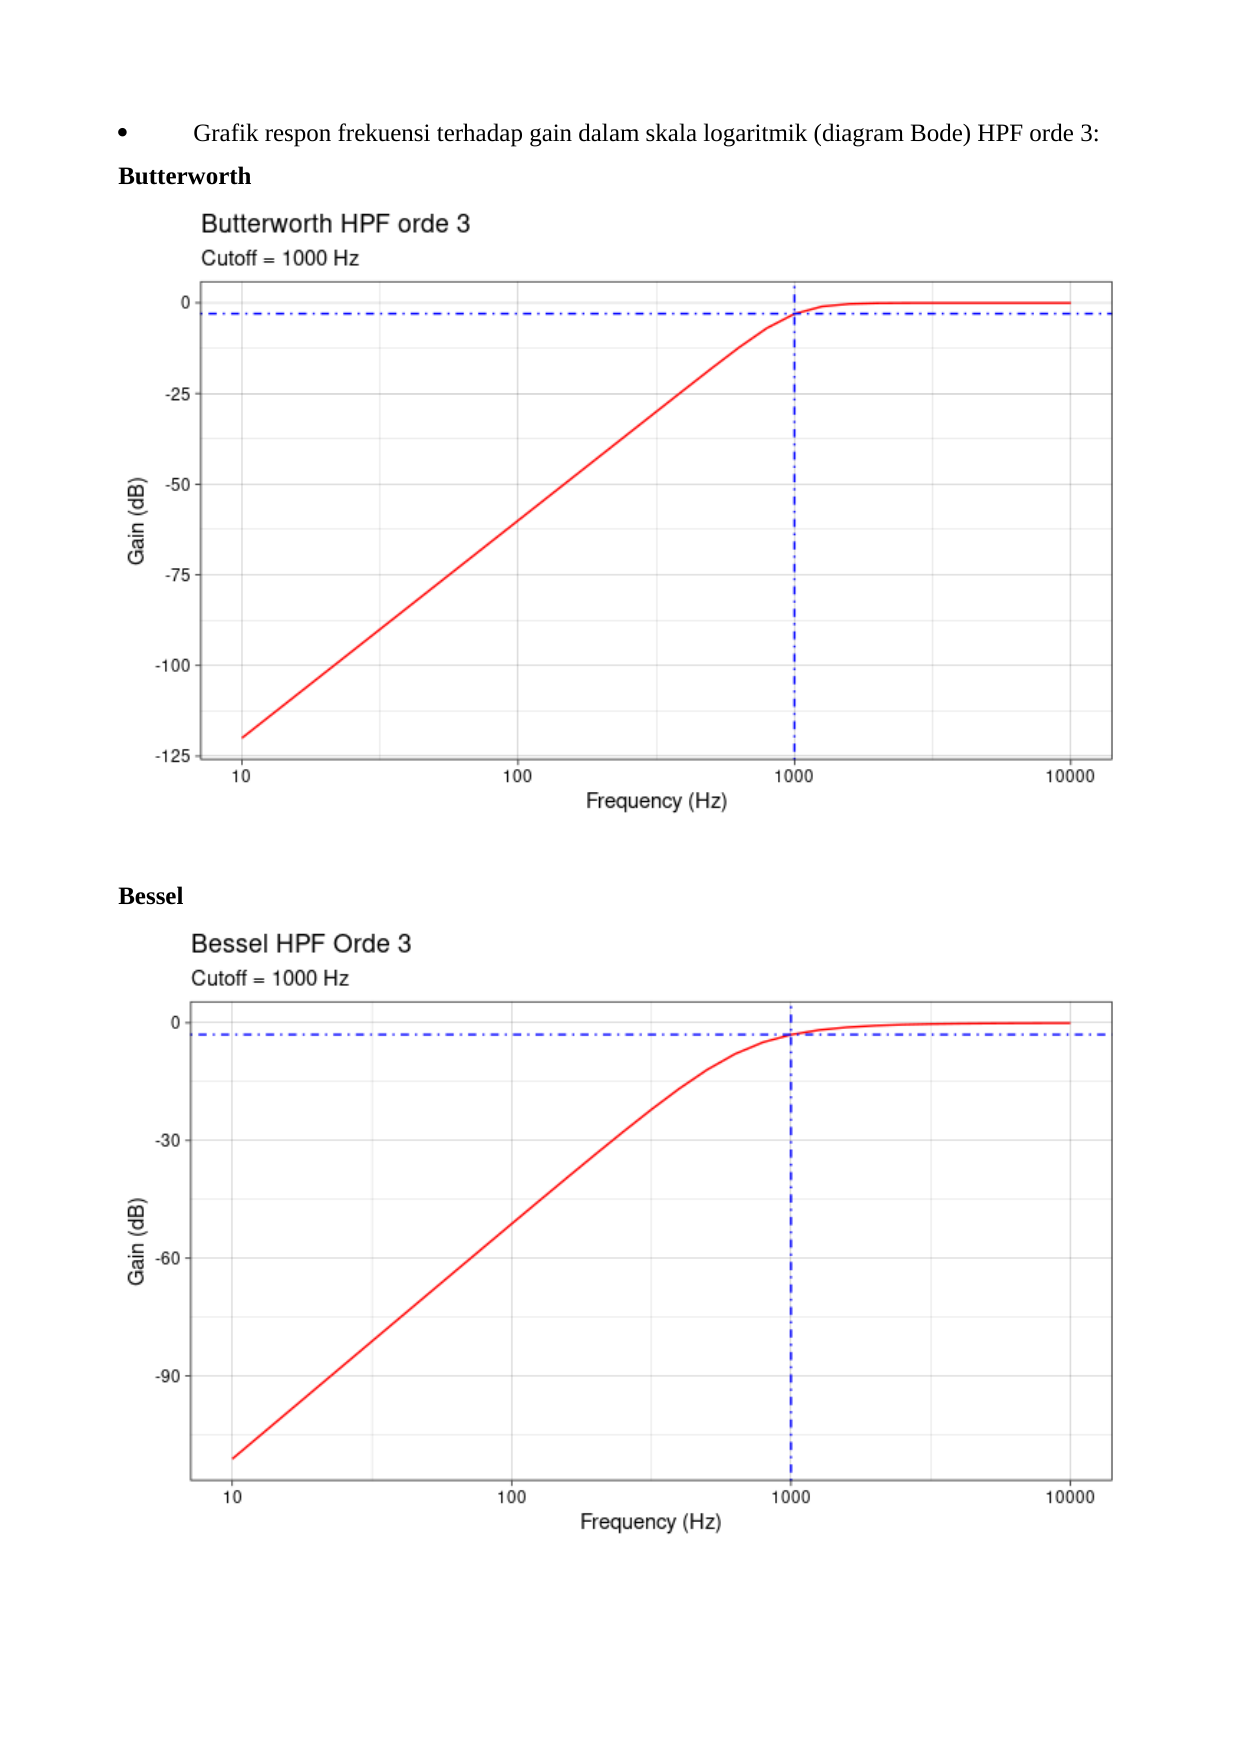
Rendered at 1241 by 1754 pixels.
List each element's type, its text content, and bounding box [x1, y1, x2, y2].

picture [118, 204, 1123, 824]
text Bessel [118, 881, 1122, 910]
list Grafik respon frekuensi terhadap gain dalam skala logaritmik (diagram Bode) HPF orde 3: [118, 118, 1122, 147]
picture [118, 924, 1123, 1545]
text Butterworth [118, 161, 1122, 190]
